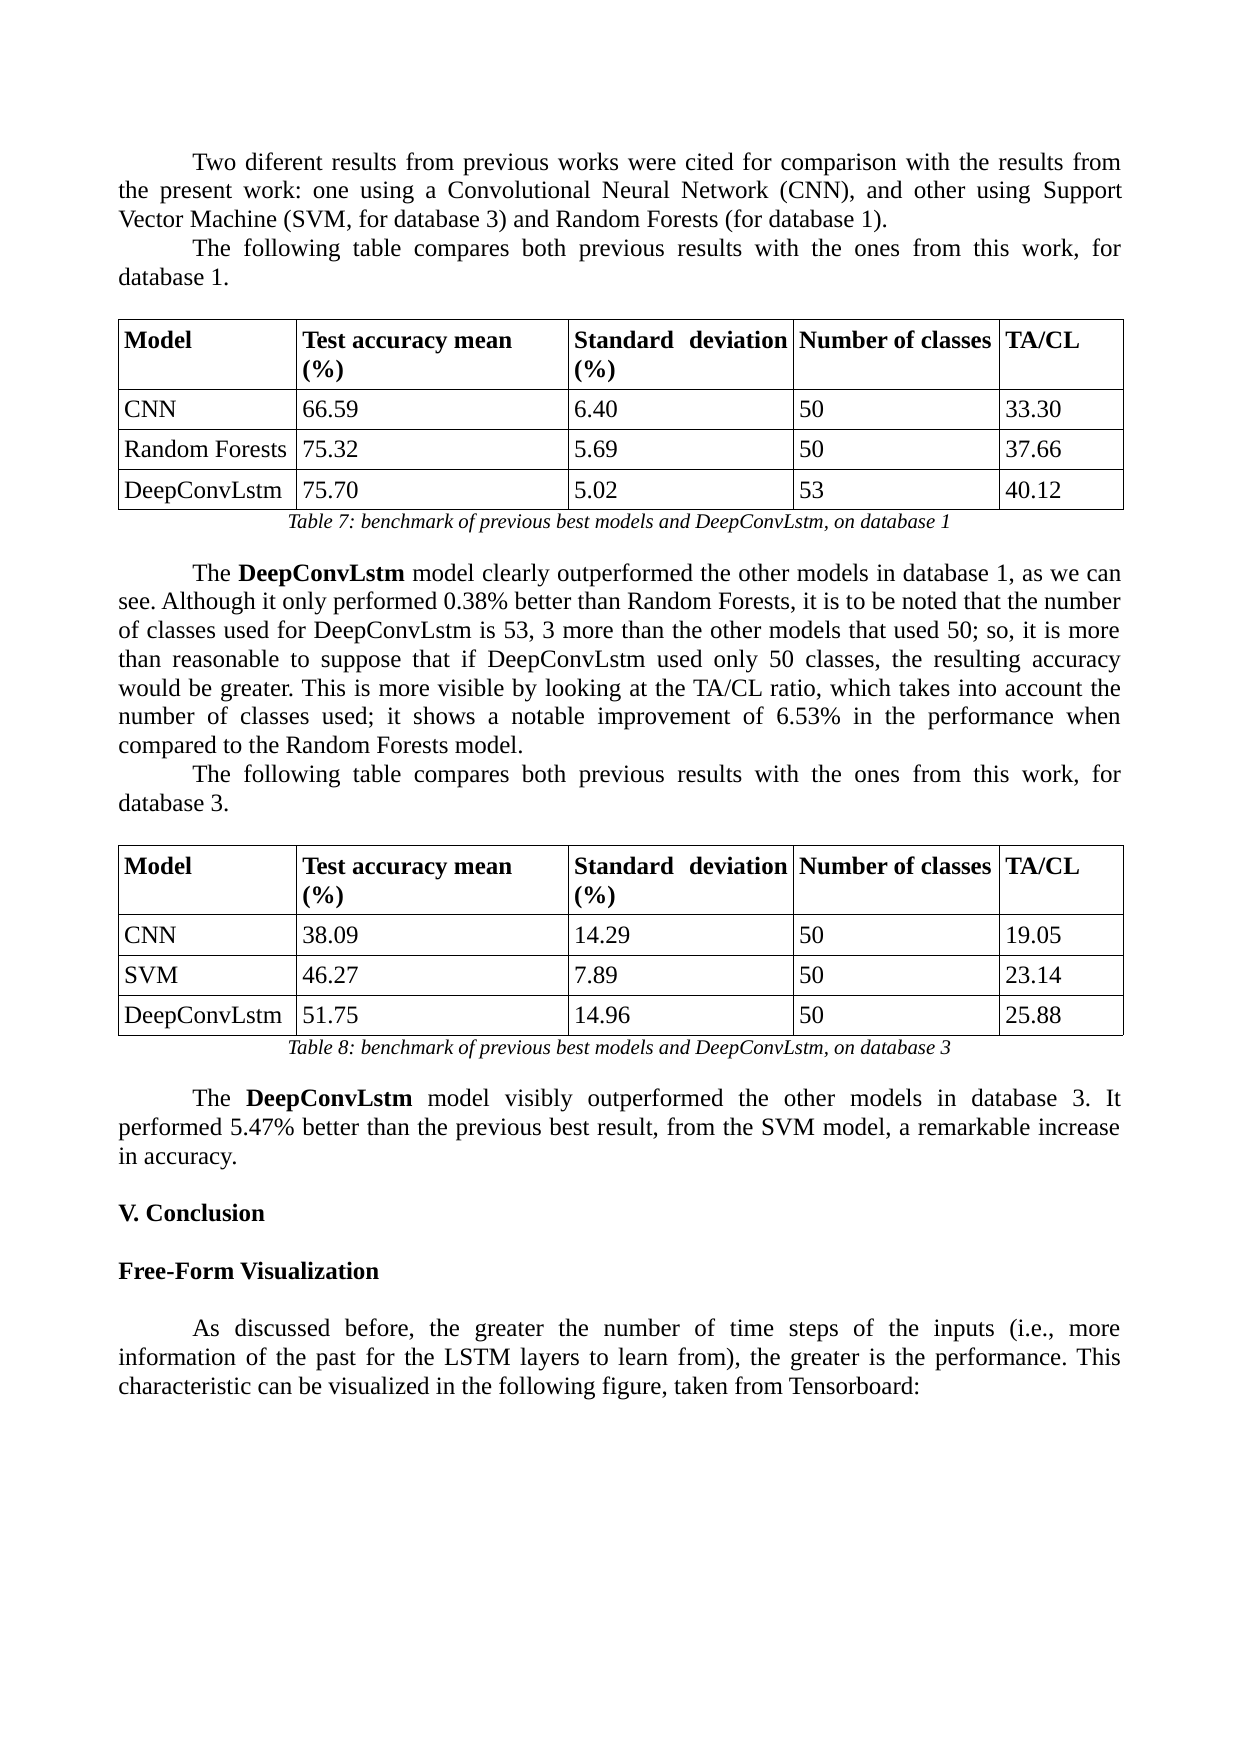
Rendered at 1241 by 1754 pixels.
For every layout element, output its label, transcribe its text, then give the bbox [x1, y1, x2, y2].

table_cell 23.14 [1000, 956, 1123, 995]
text The following table compares both previous results with the ones from this work, for database 3. [118, 759, 1122, 816]
table_cell 46.27 [297, 956, 568, 995]
table_header Standard deviation (%) [569, 846, 793, 914]
table_cell 14.29 [569, 915, 793, 954]
table_cell 40.12 [1000, 470, 1123, 509]
table_cell 7.89 [569, 956, 793, 995]
table_cell 6.40 [569, 390, 793, 429]
table_cell DeepConvLstm [119, 470, 296, 509]
table_cell 75.32 [297, 430, 568, 469]
table_header TA/CL [1000, 320, 1123, 388]
table_header Number of classes [794, 846, 999, 914]
text V. Conclusion [118, 1198, 1122, 1227]
table_header Number of classes [794, 320, 999, 388]
table_header Model [119, 846, 296, 914]
table_cell 50 [794, 915, 999, 954]
table_cell 66.59 [297, 390, 568, 429]
text Free-Form Visualization [118, 1256, 1122, 1284]
table_cell 19.05 [1000, 915, 1123, 954]
table_cell CNN [119, 915, 296, 954]
table_header Test accuracy mean (%) [297, 320, 568, 388]
table_cell 53 [794, 470, 999, 509]
table_cell 33.30 [1000, 390, 1123, 429]
text Table 8: benchmark of previous best models and DeepConvLstm, on database 3 [118, 1036, 1122, 1059]
table_cell 50 [794, 390, 999, 429]
text The following table compares both previous results with the ones from this work, for database 1. [118, 233, 1122, 291]
table_cell 75.70 [297, 470, 568, 509]
table_header Test accuracy mean (%) [297, 846, 568, 914]
table_cell 37.66 [1000, 430, 1123, 469]
table_cell CNN [119, 390, 296, 429]
table_header Model [119, 320, 296, 388]
table_header Standard deviation (%) [569, 320, 793, 388]
text Table 7: benchmark of previous best models and DeepConvLstm, on database 1 [118, 510, 1122, 533]
table_cell 14.96 [569, 996, 793, 1035]
text The DeepConvLstm model visibly outperformed the other models in database 3. It performed 5.47% better than the previous best result, from the SVM model, a remarkable increase in accuracy. [118, 1083, 1122, 1169]
table_cell 51.75 [297, 996, 568, 1035]
table_header TA/CL [1000, 846, 1123, 914]
table_cell 50 [794, 956, 999, 995]
table_cell DeepConvLstm [119, 996, 296, 1035]
table_cell 25.88 [1000, 996, 1123, 1035]
text Two diferent results from previous works were cited for comparison with the results from the present work: one using a Convolutional Neural Network (CNN), and other using Support Vector Machine (SVM, for database 3) and Random Forests (for database 1). [118, 147, 1122, 233]
table_cell 50 [794, 430, 999, 469]
table_cell 38.09 [297, 915, 568, 954]
table_cell Random Forests [119, 430, 296, 469]
table_cell 50 [794, 996, 999, 1035]
table_cell 5.69 [569, 430, 793, 469]
text The DeepConvLstm model clearly outperformed the other models in database 1, as we can see. Although it only performed 0.38% better than Random Forests, it is to be noted that the number of classes used for DeepConvLstm is 53, 3 more than the other models that used 50; so, it is more than reasonable to suppose that if DeepConvLstm used only 50 classes, the resulting accuracy would be greater. This is more visible by looking at the TA/CL ratio, which takes into account the number of classes used; it shows a notable improvement of 6.53% in the performance when compared to the Random Forests model. [118, 558, 1122, 759]
table_cell SVM [119, 956, 296, 995]
table_cell 5.02 [569, 470, 793, 509]
text As discussed before, the greater the number of time steps of the inputs (i.e., more information of the past for the LSTM layers to learn from), the greater is the performance. This characteristic can be visualized in the following figure, taken from Tensorboard: [118, 1313, 1122, 1399]
